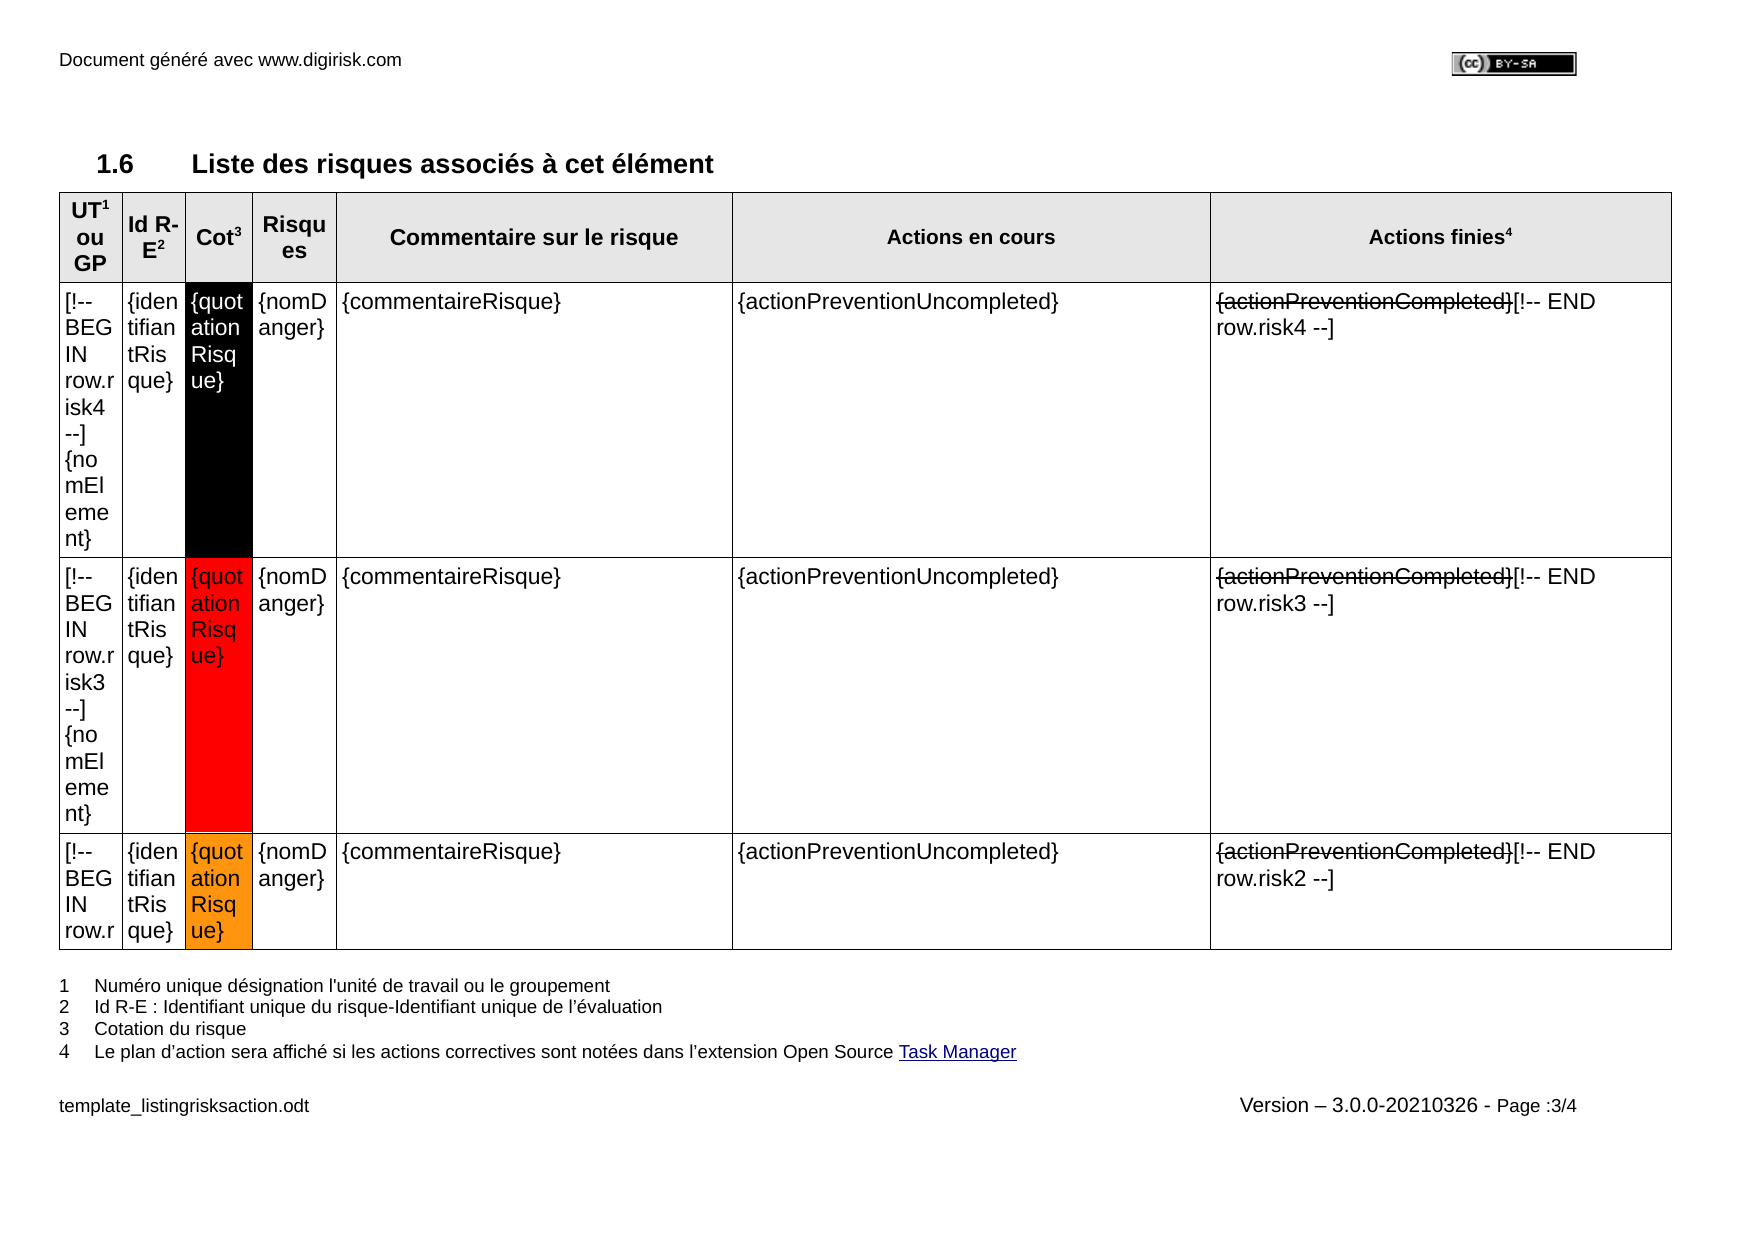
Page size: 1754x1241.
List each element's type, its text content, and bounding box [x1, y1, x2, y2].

table_header Cot [186, 193, 252, 282]
table_header Risques [253, 193, 336, 282]
picture [1451, 52, 1577, 76]
table_cell {quotationRisque} [186, 834, 252, 949]
table_cell {actionPreventionUncompleted} [733, 283, 1210, 557]
table_cell {commentaireRisque} [337, 283, 732, 557]
table_header Commentaire sur le risque [337, 193, 732, 282]
table_cell {quotationRisque} [186, 283, 252, 557]
table_cell [!-- BEGIN row.r [60, 834, 122, 949]
table_cell {actionPreventionUncompleted} [733, 834, 1210, 949]
table_cell {nomDanger} [253, 558, 336, 832]
table_cell {commentaireRisque} [337, 558, 732, 832]
table_cell {nomDanger} [253, 283, 336, 557]
table_cell {actionPreventionCompleted}[!-- END row.risk2 --] [1211, 834, 1671, 949]
table_header Actions en cours [733, 193, 1210, 282]
table_cell {identifiantRisque} [123, 283, 185, 557]
table_header Actions finies [1211, 193, 1671, 282]
table_cell {commentaireRisque} [337, 834, 732, 949]
table_cell {actionPreventionCompleted}[!-- END row.risk3 --] [1211, 558, 1671, 832]
table_cell {actionPreventionUncompleted} [733, 558, 1210, 832]
table_cell {identifiantRisque} [123, 558, 185, 832]
table_header Id R-E [123, 193, 185, 282]
table_cell [!-- BEGIN row.risk3 --]{nomElement} [60, 558, 122, 832]
subtitle Liste des risques associés à cet élément [88, 148, 1671, 179]
table_cell {actionPreventionCompleted}[!-- END row.risk4 --] [1211, 283, 1671, 557]
table_cell {identifiantRisque} [123, 834, 185, 949]
table_cell {nomDanger} [253, 834, 336, 949]
table_cell {quotationRisque} [186, 558, 252, 832]
table_cell [!-- BEGIN row.risk4 --]{nomElement} [60, 283, 122, 557]
table_header UT ou GP [60, 193, 122, 282]
